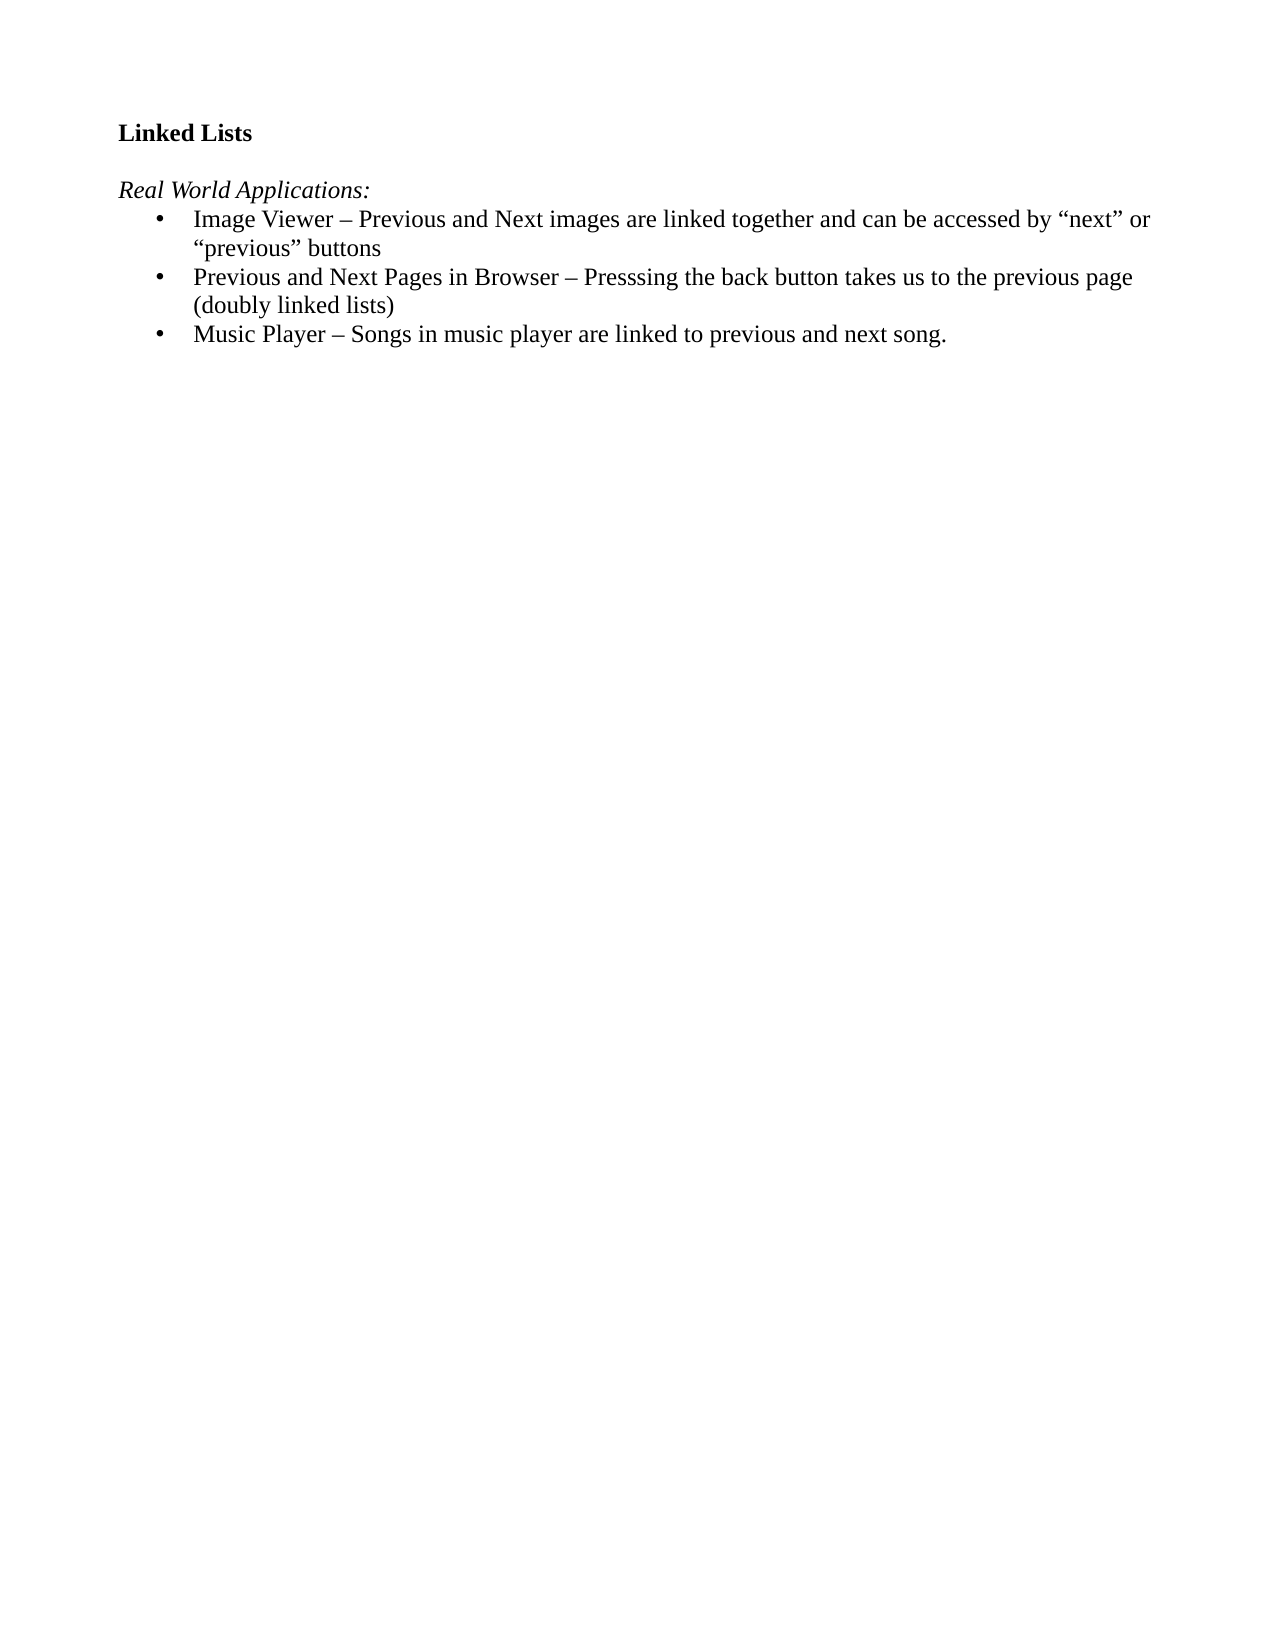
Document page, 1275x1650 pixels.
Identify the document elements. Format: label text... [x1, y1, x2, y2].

list Previous and Next Pages in Browser – Presssing the back button takes us to the previous page (doubly linked lists) [156, 262, 1157, 319]
text Real World Applications: [118, 176, 1157, 204]
list Image Viewer – Previous and Next images are linked together and can be accessed by “next” or “previous” buttons [156, 204, 1157, 262]
list Music Player – Songs in music player are linked to previous and next song. [156, 319, 1157, 348]
text Linked Lists [118, 118, 1157, 147]
